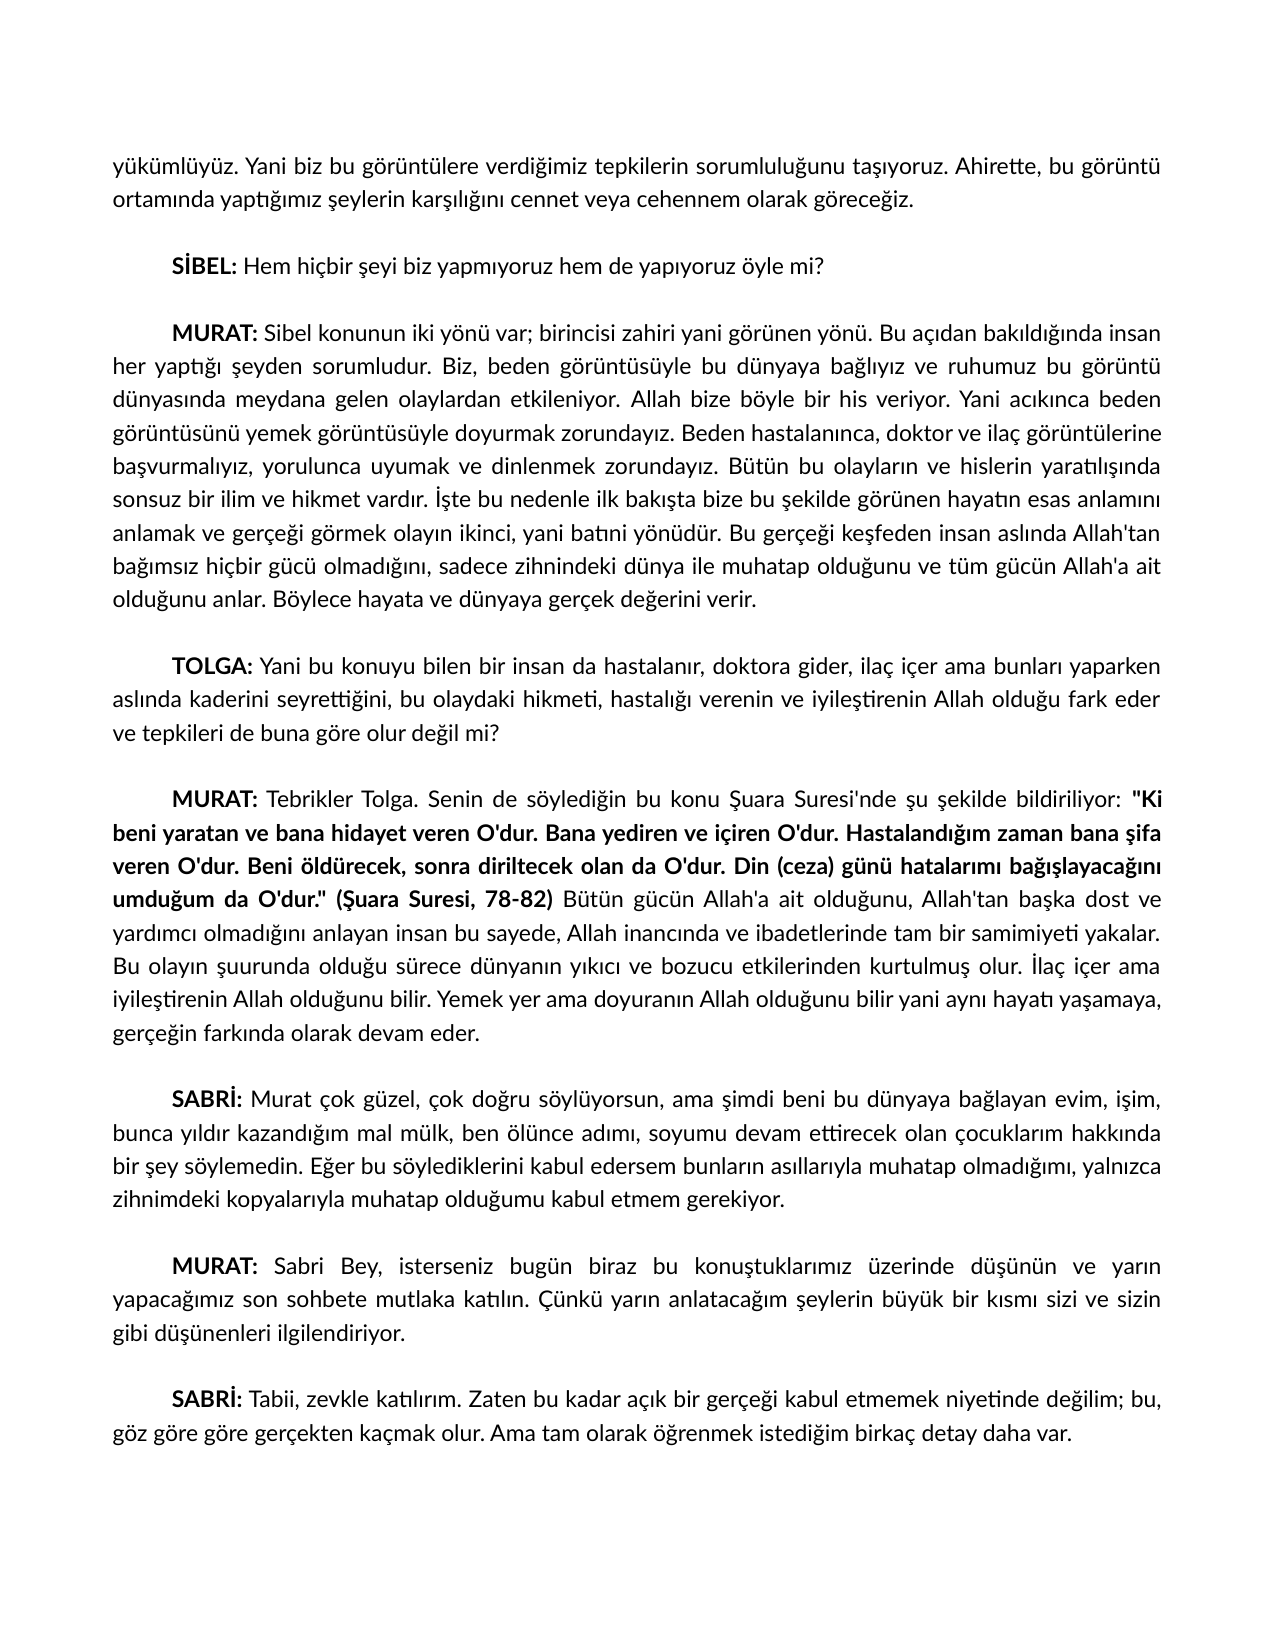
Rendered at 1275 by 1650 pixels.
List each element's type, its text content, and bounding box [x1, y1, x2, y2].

text SABRİ: Murat çok güzel, çok doğru söylüyorsun, ama şimdi beni bu dünyaya bağlayan evim, işim, bunca yıldır kazandığım mal mülk, ben ölünce adımı, soyumu devam ettirecek olan çocuklarım hakkında bir şey söylemedin. Eğer bu söylediklerini kabul edersem bunların asıllarıyla muhatap olmadığımı, yalnızca zihnimdeki kopyalarıyla muhatap olduğumu kabul etmem gerekiyor. [112, 1081, 1162, 1214]
text yükümlüyüz. Yani biz bu görüntülere verdiğimiz tepkilerin sorumluluğunu taşıyoruz. Ahirette, bu görüntü ortamında yaptığımız şeylerin karşılığını cennet veya cehennem olarak göreceğiz. [112, 148, 1162, 214]
text TOLGA: Yani bu konuyu bilen bir insan da hastalanır, doktora gider, ilaç içer ama bunları yaparken aslında kaderini seyrettiğini, bu olaydaki hikmeti, hastalığı verenin ve iyileştirenin Allah olduğu fark eder ve tepkileri de buna göre olur değil mi? [112, 648, 1162, 748]
text MURAT: Tebrikler Tolga. Senin de söylediğin bu konu Şuara Suresi'nde şu şekilde bildiriliyor: "Ki beni yaratan ve bana hidayet veren O'dur. Bana yediren ve içiren O'dur. Hastalandığım zaman bana şifa veren O'dur. Beni öldürecek, sonra diriltecek olan da O'dur. Din (ceza) günü hatalarımı bağışlayacağını umduğum da O'dur." (Şuara Suresi, 78-82) Bütün gücün Allah'a ait olduğunu, Allah'tan başka dost ve yardımcı olmadığını anlayan insan bu sayede, Allah inancında ve ibadetlerinde tam bir samimiyeti yakalar. Bu olayın şuurunda olduğu sürece dünyanın yıkıcı ve bozucu etkilerinden kurtulmuş olur. İlaç içer ama iyileştirenin Allah olduğunu bilir. Yemek yer ama doyuranın Allah olduğunu bilir yani aynı hayatı yaşamaya, gerçeğin farkında olarak devam eder. [112, 781, 1162, 1048]
text MURAT: Sabri Bey, isterseniz bugün biraz bu konuştuklarımız üzerinde düşünün ve yarın yapacağımız son sohbete mutlaka katılın. Çünkü yarın anlatacağım şeylerin büyük bir kısmı sizi ve sizin gibi düşünenleri ilgilendiriyor. [112, 1248, 1162, 1348]
text MURAT: Sibel konunun iki yönü var; birincisi zahiri yani görünen yönü. Bu açıdan bakıldığında insan her yaptığı şeyden sorumludur. Biz, beden görüntüsüyle bu dünyaya bağlıyız ve ruhumuz bu görüntü dünyasında meydana gelen olaylardan etkileniyor. Allah bize böyle bir his veriyor. Yani acıkınca beden görüntüsünü yemek görüntüsüyle doyurmak zorundayız. Beden hastalanınca, doktor ve ilaç görüntülerine başvurmalıyız, yorulunca uyumak ve dinlenmek zorundayız. Bütün bu olayların ve hislerin yaratılışında sonsuz bir ilim ve hikmet vardır. İşte bu nedenle ilk bakışta bize bu şekilde görünen hayatın esas anlamını anlamak ve gerçeği görmek olayın ikinci, yani batıni yönüdür. Bu gerçeği keşfeden insan aslında Allah'tan bağımsız hiçbir gücü olmadığını, sadece zihnindeki dünya ile muhatap olduğunu ve tüm gücün Allah'a ait olduğunu anlar. Böylece hayata ve dünyaya gerçek değerini verir. [112, 314, 1162, 614]
text SİBEL: Hem hiçbir şeyi biz yapmıyoruz hem de yapıyoruz öyle mi? [112, 248, 1162, 281]
text SABRİ: Tabii, zevkle katılırım. Zaten bu kadar açık bir gerçeği kabul etmemek niyetinde değilim; bu, göz göre göre gerçekten kaçmak olur. Ama tam olarak öğrenmek istediğim birkaç detay daha var. [112, 1381, 1162, 1448]
